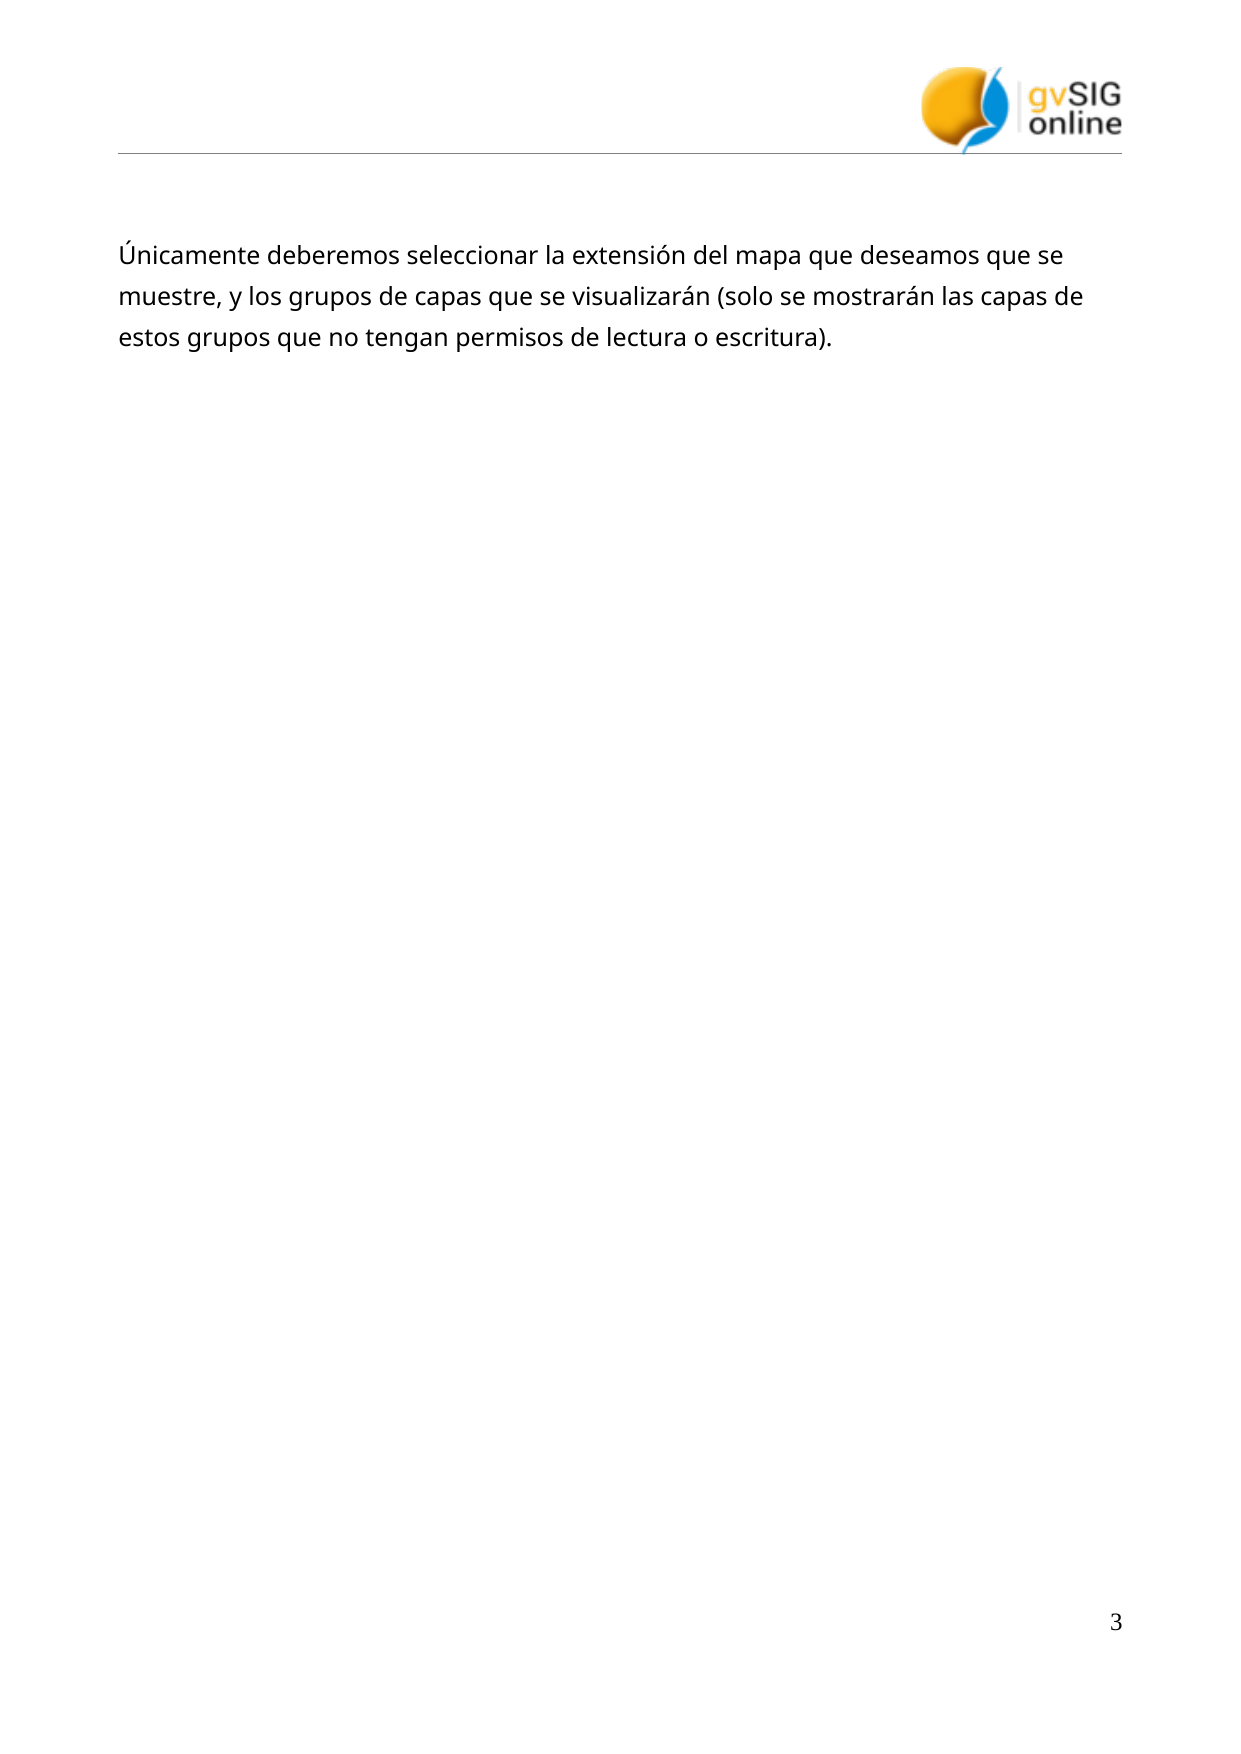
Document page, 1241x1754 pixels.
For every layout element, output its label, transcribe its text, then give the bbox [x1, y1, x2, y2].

text Únicamente deberemos seleccionar la extensión del mapa que deseamos que se muestre, y los grupos de capas que se visualizarán (solo se mostrarán las capas de estos grupos que no tengan permisos de lectura o escritura). [118, 238, 1122, 353]
picture [921, 67, 1122, 155]
